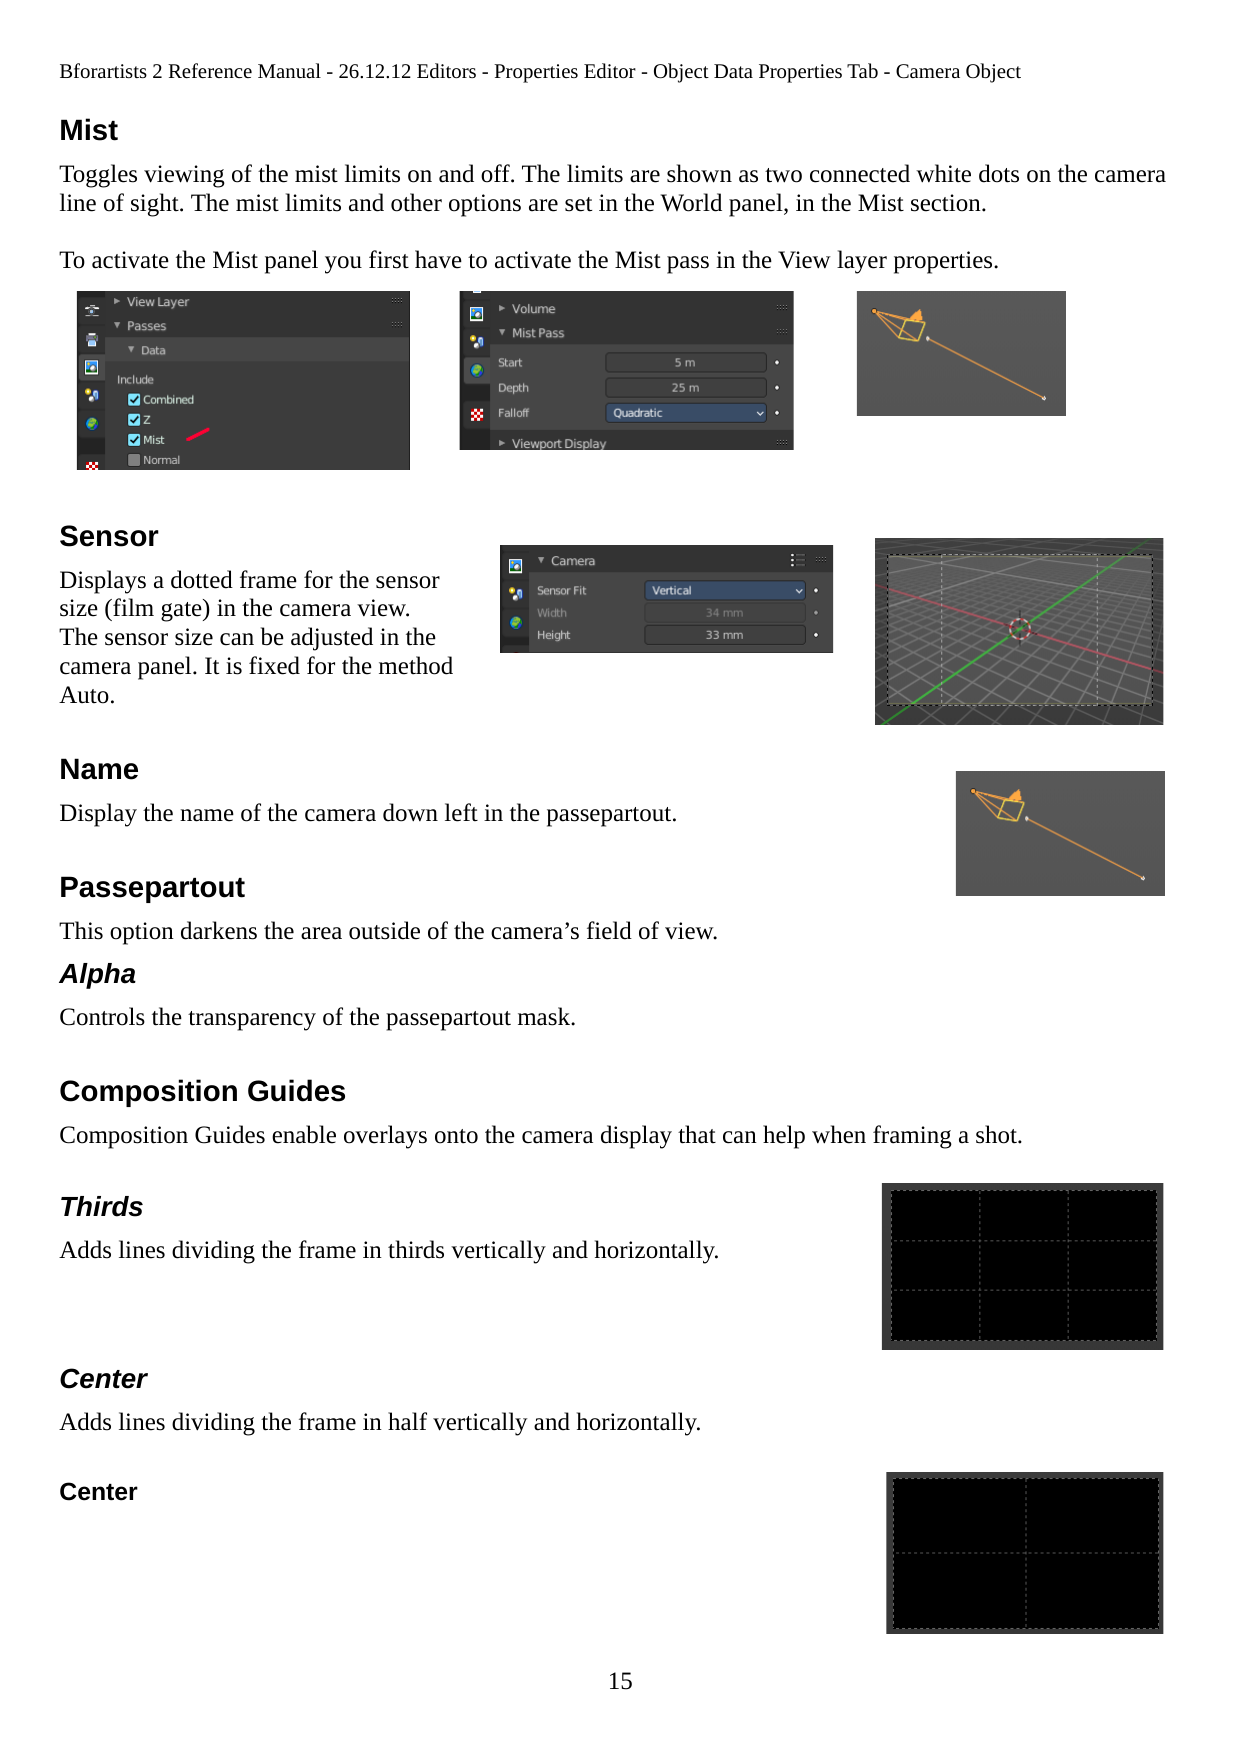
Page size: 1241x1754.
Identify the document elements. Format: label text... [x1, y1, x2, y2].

picture [875, 538, 1164, 725]
text Controls the transparency of the passepartout mask. [59, 1002, 1181, 1031]
subtitle Composition Guides [59, 1074, 1181, 1108]
text Composition Guides enable overlays onto the camera display that can help when framing a shot. [59, 1120, 1181, 1149]
text Toggles viewing of the mist limits on and off. The limits are shown as two connected white dots on the camera line of sight. The mist limits and other options are set in the World panel, in the Mist section. [59, 159, 1181, 216]
subtitle Center [59, 1362, 1181, 1394]
subtitle Mist [59, 113, 1181, 146]
subtitle Sensor [59, 518, 1181, 552]
picture [856, 291, 1066, 416]
text Adds lines dividing the frame in thirds vertically and horizontally. [59, 1235, 881, 1263]
picture [881, 1183, 1164, 1350]
subtitle Alpha [59, 958, 1181, 989]
text Adds lines dividing the frame in half vertically and horizontally. [59, 1407, 1181, 1435]
subtitle Passepartout [59, 870, 1181, 904]
picture [955, 771, 1165, 896]
subtitle Name [59, 752, 1181, 786]
subtitle Center [59, 1477, 886, 1505]
subtitle [1164, 1190, 1181, 1222]
text To activate the Mist panel you first have to activate the Mist pass in the View layer properties. [59, 245, 1181, 274]
picture [76, 291, 410, 470]
text [834, 565, 875, 622]
text Displays a dotted frame for the sensor size (film gate) in the camera view. [59, 565, 500, 622]
text Display the name of the camera down left in the passepartout. [59, 798, 955, 827]
subtitle [1164, 1477, 1181, 1505]
picture [886, 1472, 1164, 1634]
subtitle Thirds [59, 1190, 881, 1222]
picture [459, 291, 794, 450]
text The sensor size can be adjusted in the camera panel. It is fixed for the method Auto. [59, 622, 875, 708]
picture [500, 545, 834, 653]
text This option darkens the area outside of the camera’s field of view. [59, 916, 1181, 945]
